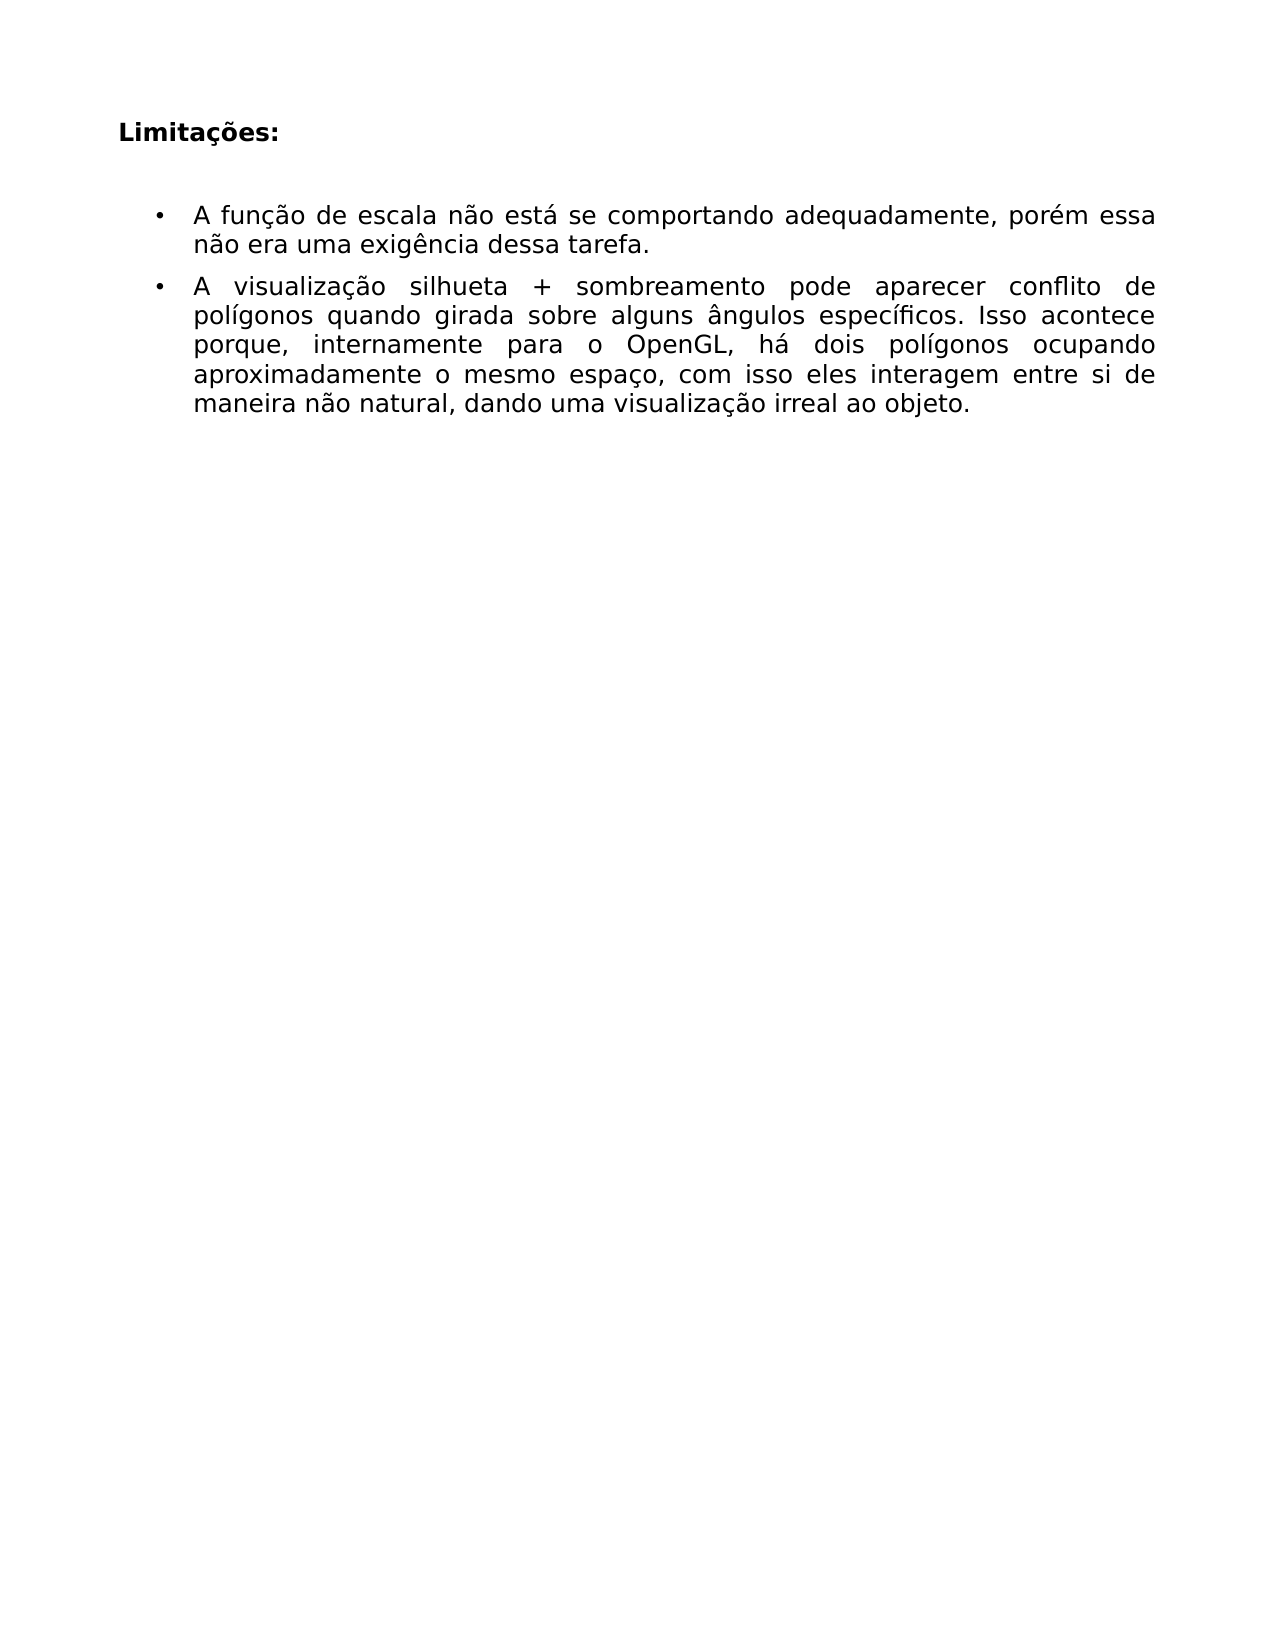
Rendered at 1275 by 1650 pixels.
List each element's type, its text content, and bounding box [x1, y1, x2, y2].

list A função de escala não está se comportando adequadamente, porém essa não era uma exigência dessa tarefa. [156, 201, 1157, 260]
list A visualização silhueta + sombreamento pode aparecer conflito de polígonos quando girada sobre alguns ângulos específicos. Isso acontece porque, internamente para o OpenGL, há dois polígonos ocupando aproximadamente o mesmo espaço, com isso eles interagem entre si de maneira não natural, dando uma visualização irreal ao objeto. [156, 272, 1157, 418]
text Limitações: [118, 118, 1157, 147]
